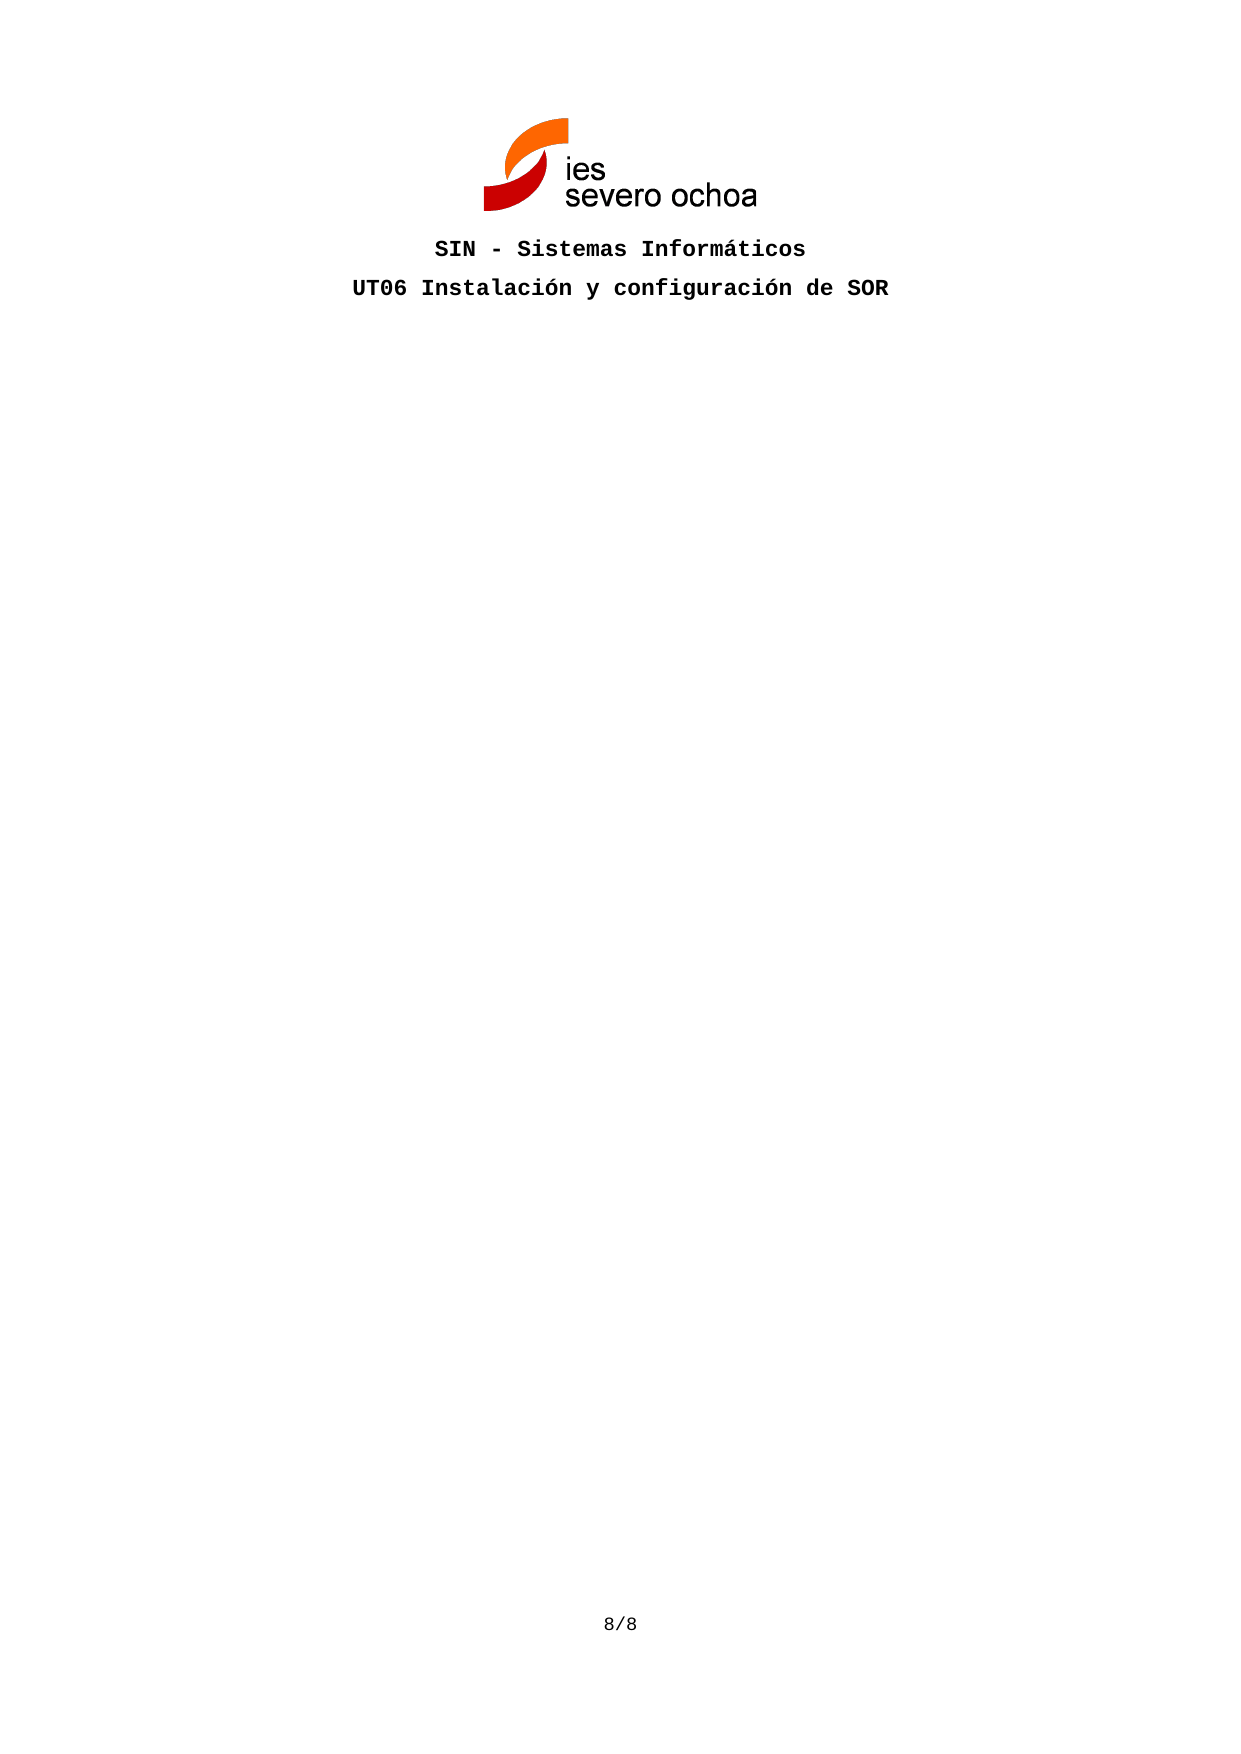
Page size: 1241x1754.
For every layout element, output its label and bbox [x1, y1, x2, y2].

picture [483, 118, 757, 211]
